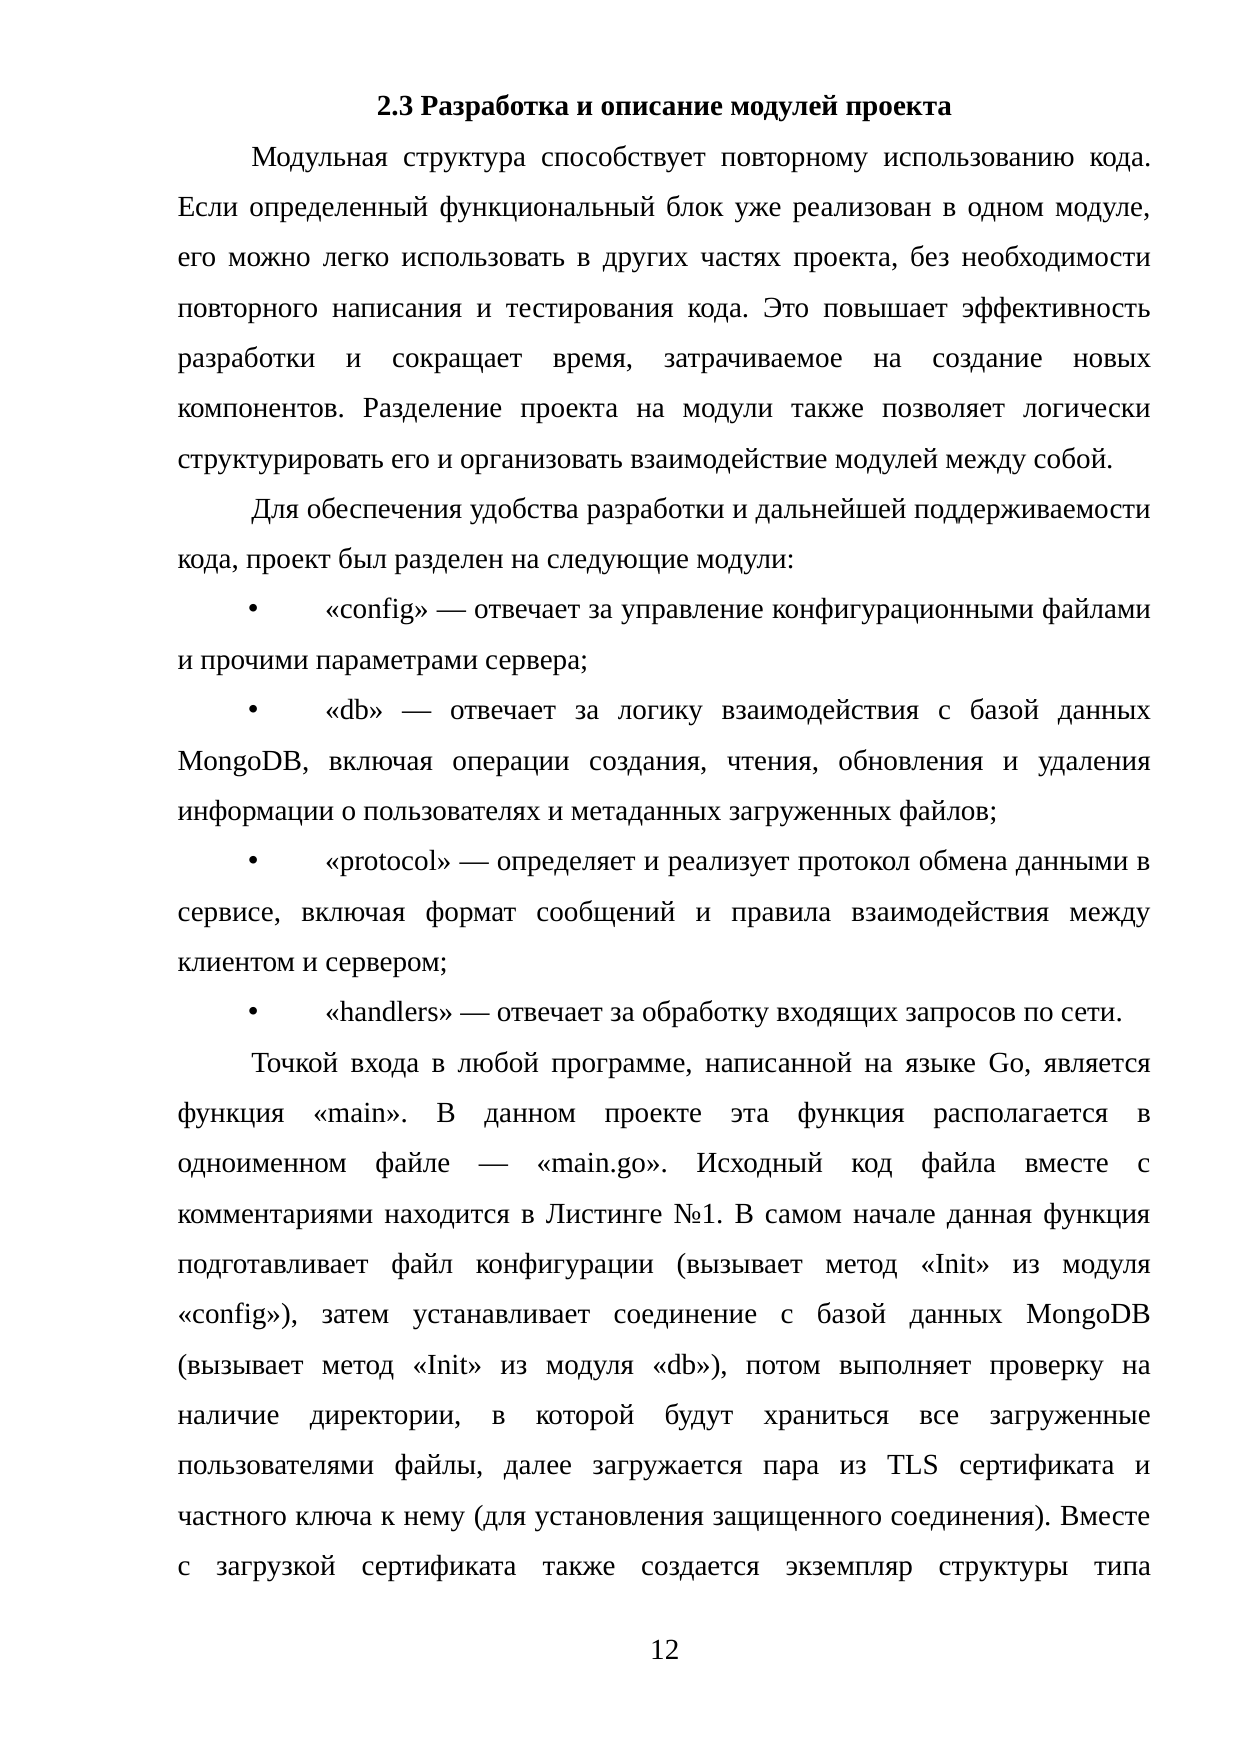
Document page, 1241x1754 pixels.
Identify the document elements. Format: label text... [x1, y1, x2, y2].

list «db» — отвечает за логику взаимодействия с базой данных MongoDB, включая операции создания, чтения, обновления и удаления информации о пользователях и метаданных загруженных файлов; [177, 692, 1152, 827]
subtitle 2.3 Разработка и описание модулей проекта [177, 88, 1152, 122]
text Точкой входа в любой программе, написанной на языке Go, является функция «main». В данном проекте эта функция располагается в одноименном файле — «main.go». Исходный код файла вместе с комментариями находится в Листинге №1. В самом начале данная функция подготавливает файл конфигурации (вызывает метод «Init» из модуля «config»), затем устанавливает соединение с базой данных MongoDB (вызывает метод «Init» из модуля «db»), потом выполняет проверку на наличие директории, в которой будут храниться все загруженные пользователями файлы, далее загружается пара из TLS сертификата и частного ключа к нему (для установления защищенного соединения). Вместе с загрузкой сертификата также создается экземпляр структуры типа [177, 1045, 1152, 1582]
list «protocol» — определяет и реализует протокол обмена данными в сервисе, включая формат сообщений и правила взаимодействия между клиентом и сервером; [177, 843, 1152, 978]
text Для обеспечения удобства разработки и дальнейшей поддерживаемости кода, проект был разделен на следующие модули: [177, 491, 1152, 575]
text Модульная структура способствует повторному использованию кода. Если определенный функциональный блок уже реализован в одном модуле, его можно легко использовать в других частях проекта, без необходимости повторного написания и тестирования кода. Это повышает эффективность разработки и сокращает время, затрачиваемое на создание новых компонентов. Разделение проекта на модули также позволяет логически структурировать его и организовать взаимодействие модулей между собой. [177, 139, 1152, 474]
list «handlers» — отвечает за обработку входящих запросов по сети. [177, 994, 1152, 1028]
list «config» — отвечает за управление конфигурационными файлами и прочими параметрами сервера; [177, 592, 1152, 676]
